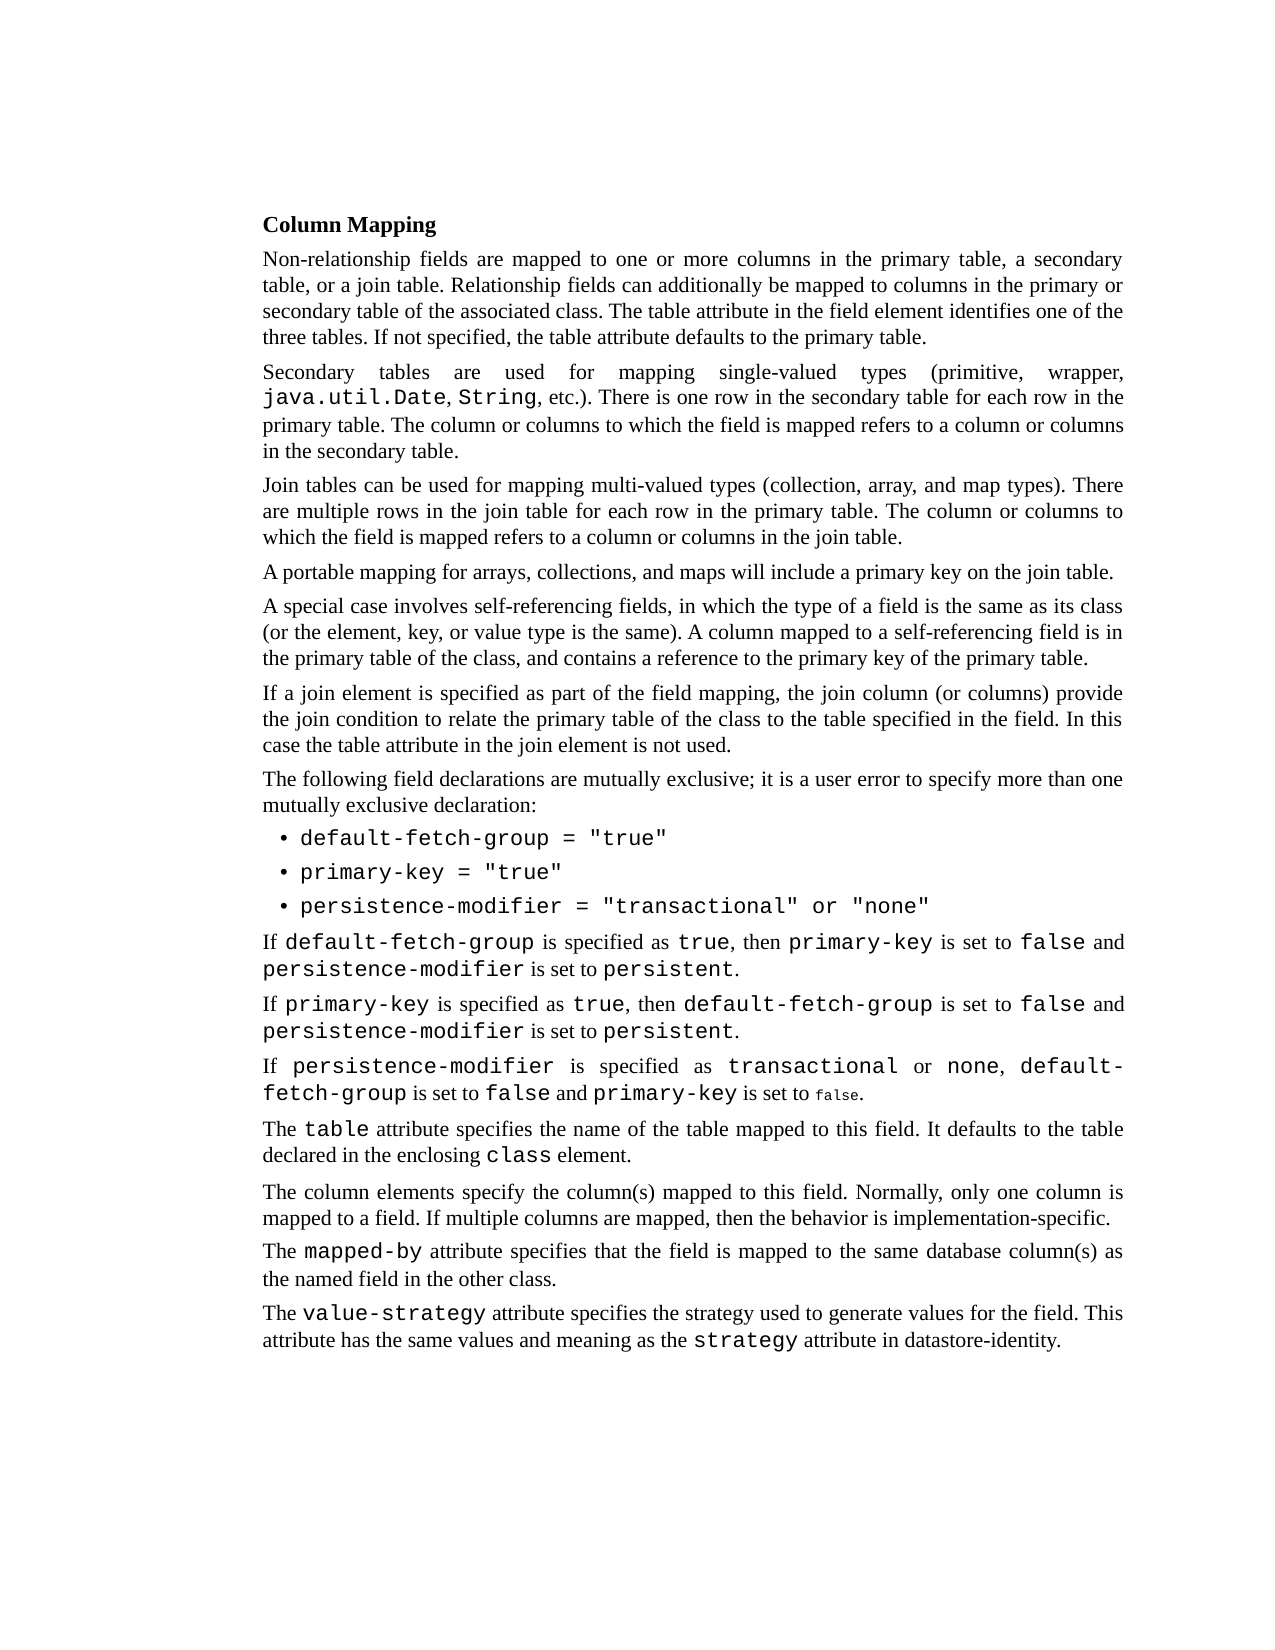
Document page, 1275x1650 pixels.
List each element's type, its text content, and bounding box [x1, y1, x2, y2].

text Secondary tables are used for mapping single-valued types (primitive, wrapper, java.util.Date, String, etc.). There is one row in the secondary table for each row in the primary table. The column or columns to which the field is mapped refers to a column or columns in the secondary table. [262, 358, 1125, 463]
text The mapped-by attribute specifies that the field is mapped to the same database column(s) as the named field in the other class. [262, 1238, 1125, 1291]
text The column elements specify the column(s) mapped to this field. Normally, only one column is mapped to a field. If multiple columns are mapped, then the behavior is implementation-specific. [262, 1178, 1125, 1230]
text If primary-key is specified as true, then default-fetch-group is set to false and persistence-modifier is set to persistent. [262, 991, 1125, 1045]
text A portable mapping for arrays, collections, and maps will include a primary key on the join table. [262, 558, 1125, 584]
text • default-fetch-group = "true" [277, 826, 1087, 852]
text If persistence-modifier is specified as transactional or none, default-fetch-group is set to false and primary-key is set to false. [262, 1053, 1125, 1107]
text If a join element is specified as part of the field mapping, the join column (or columns) provide the join condition to relate the primary table of the class to the table specified in the field. In this case the table attribute in the join element is not used. [262, 679, 1125, 757]
text Non-relationship fields are mapped to one or more columns in the primary table, a secondary table, or a join table. Relationship fields can additionally be mapped to columns in the primary or secondary table of the associated class. The table attribute in the field element identifies one of the three tables. If not specified, the table attribute defaults to the primary table. [262, 245, 1125, 349]
text • primary-key = "true" [277, 860, 1087, 886]
text Join tables can be used for mapping multi-valued types (collection, array, and map types). There are multiple rows in the join table for each row in the primary table. The column or columns to which the field is mapped refers to a column or columns in the join table. [262, 471, 1125, 549]
subtitle Column Mapping [150, 210, 1125, 237]
text The table attribute specifies the name of the table mapped to this field. It defaults to the table declared in the enclosing class element. [262, 1116, 1125, 1169]
text The following field declarations are mutually exclusive; it is a user error to specify more than one mutually exclusive declaration: [262, 765, 1125, 817]
text If default-fetch-group is specified as true, then primary-key is set to false and persistence-modifier is set to persistent. [262, 929, 1125, 983]
text The value-strategy attribute specifies the strategy used to generate values for the field. This attribute has the same values and meaning as the strategy attribute in datastore-identity. [262, 1299, 1125, 1353]
text • persistence-modifier = "transactional" or "none" [277, 894, 1087, 920]
text A special case involves self-referencing fields, in which the type of a field is the same as its class (or the element, key, or value type is the same). A column mapped to a self-referencing field is in the primary table of the class, and contains a reference to the primary key of the primary table. [262, 592, 1125, 670]
